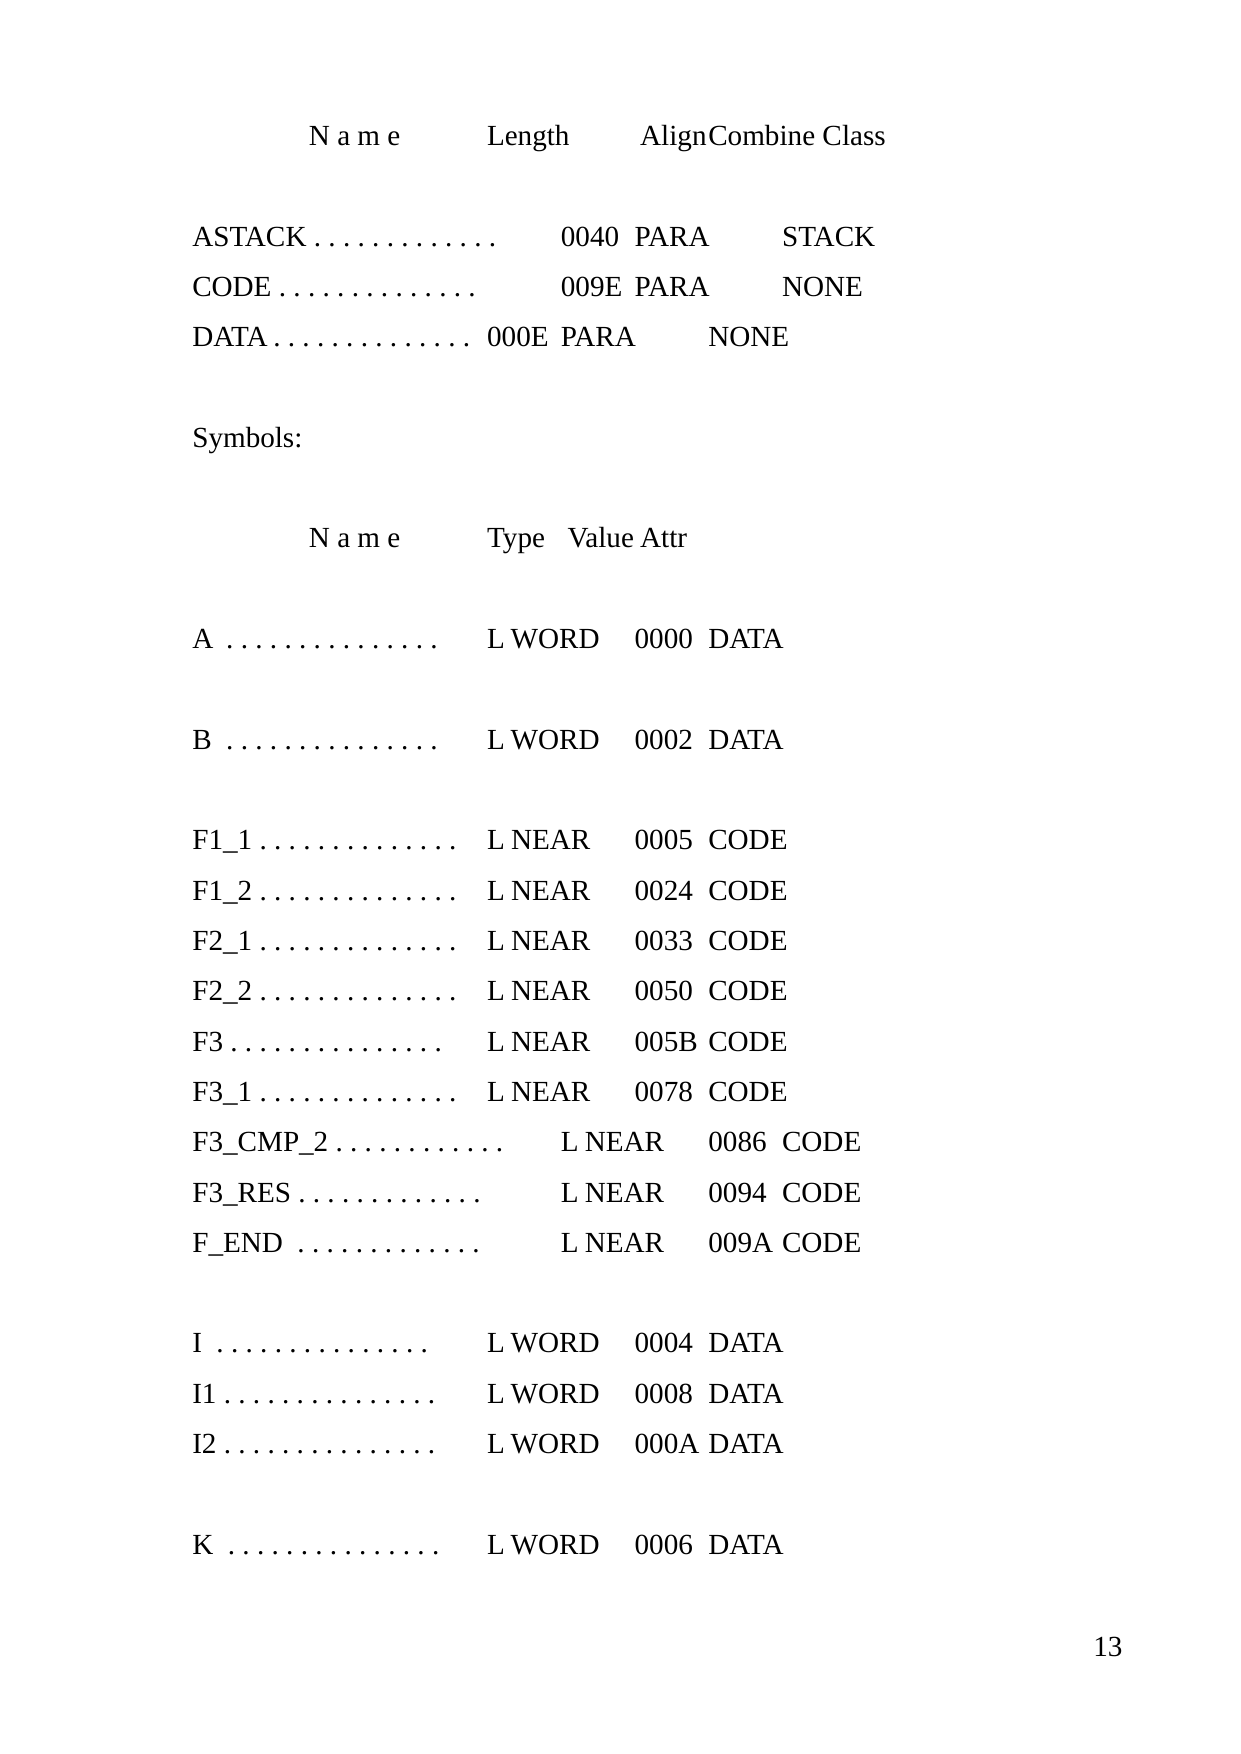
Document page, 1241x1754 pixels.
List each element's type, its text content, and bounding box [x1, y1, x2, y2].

text CODE . . . . . . . . . . . . . . 009E PARA NONE [118, 269, 1122, 303]
text F2_1 . . . . . . . . . . . . . . L NEAR 0033 CODE [118, 923, 1122, 957]
text F1_2 . . . . . . . . . . . . . . L NEAR 0024 CODE [118, 873, 1122, 906]
text I2 . . . . . . . . . . . . . . . L WORD 000A DATA [118, 1426, 1122, 1460]
text F3_1 . . . . . . . . . . . . . . L NEAR 0078 CODE [118, 1074, 1122, 1108]
text K . . . . . . . . . . . . . . . L WORD 0006 DATA [118, 1527, 1122, 1560]
text ASTACK . . . . . . . . . . . . . 0040 PARA STACK [118, 219, 1122, 252]
text F3_RES . . . . . . . . . . . . . L NEAR 0094 CODE [118, 1175, 1122, 1208]
text B . . . . . . . . . . . . . . . L WORD 0002 DATA [118, 722, 1122, 755]
text I1 . . . . . . . . . . . . . . . L WORD 0008 DATA [118, 1376, 1122, 1409]
text A . . . . . . . . . . . . . . . L WORD 0000 DATA [118, 621, 1122, 655]
text I . . . . . . . . . . . . . . . L WORD 0004 DATA [118, 1326, 1122, 1359]
text F2_2 . . . . . . . . . . . . . . L NEAR 0050 CODE [118, 973, 1122, 1007]
text F_END . . . . . . . . . . . . . L NEAR 009A CODE [118, 1225, 1122, 1258]
text N a m e Length Align Combine Class [118, 118, 1122, 152]
text F3_CMP_2 . . . . . . . . . . . . L NEAR 0086 CODE [118, 1124, 1122, 1158]
text N a m e Type Value Attr [118, 521, 1122, 554]
text Symbols: [118, 420, 1122, 453]
text F3 . . . . . . . . . . . . . . . L NEAR 005B CODE [118, 1024, 1122, 1057]
text F1_1 . . . . . . . . . . . . . . L NEAR 0005 CODE [118, 822, 1122, 856]
text DATA . . . . . . . . . . . . . . 000E PARA NONE [118, 319, 1122, 353]
